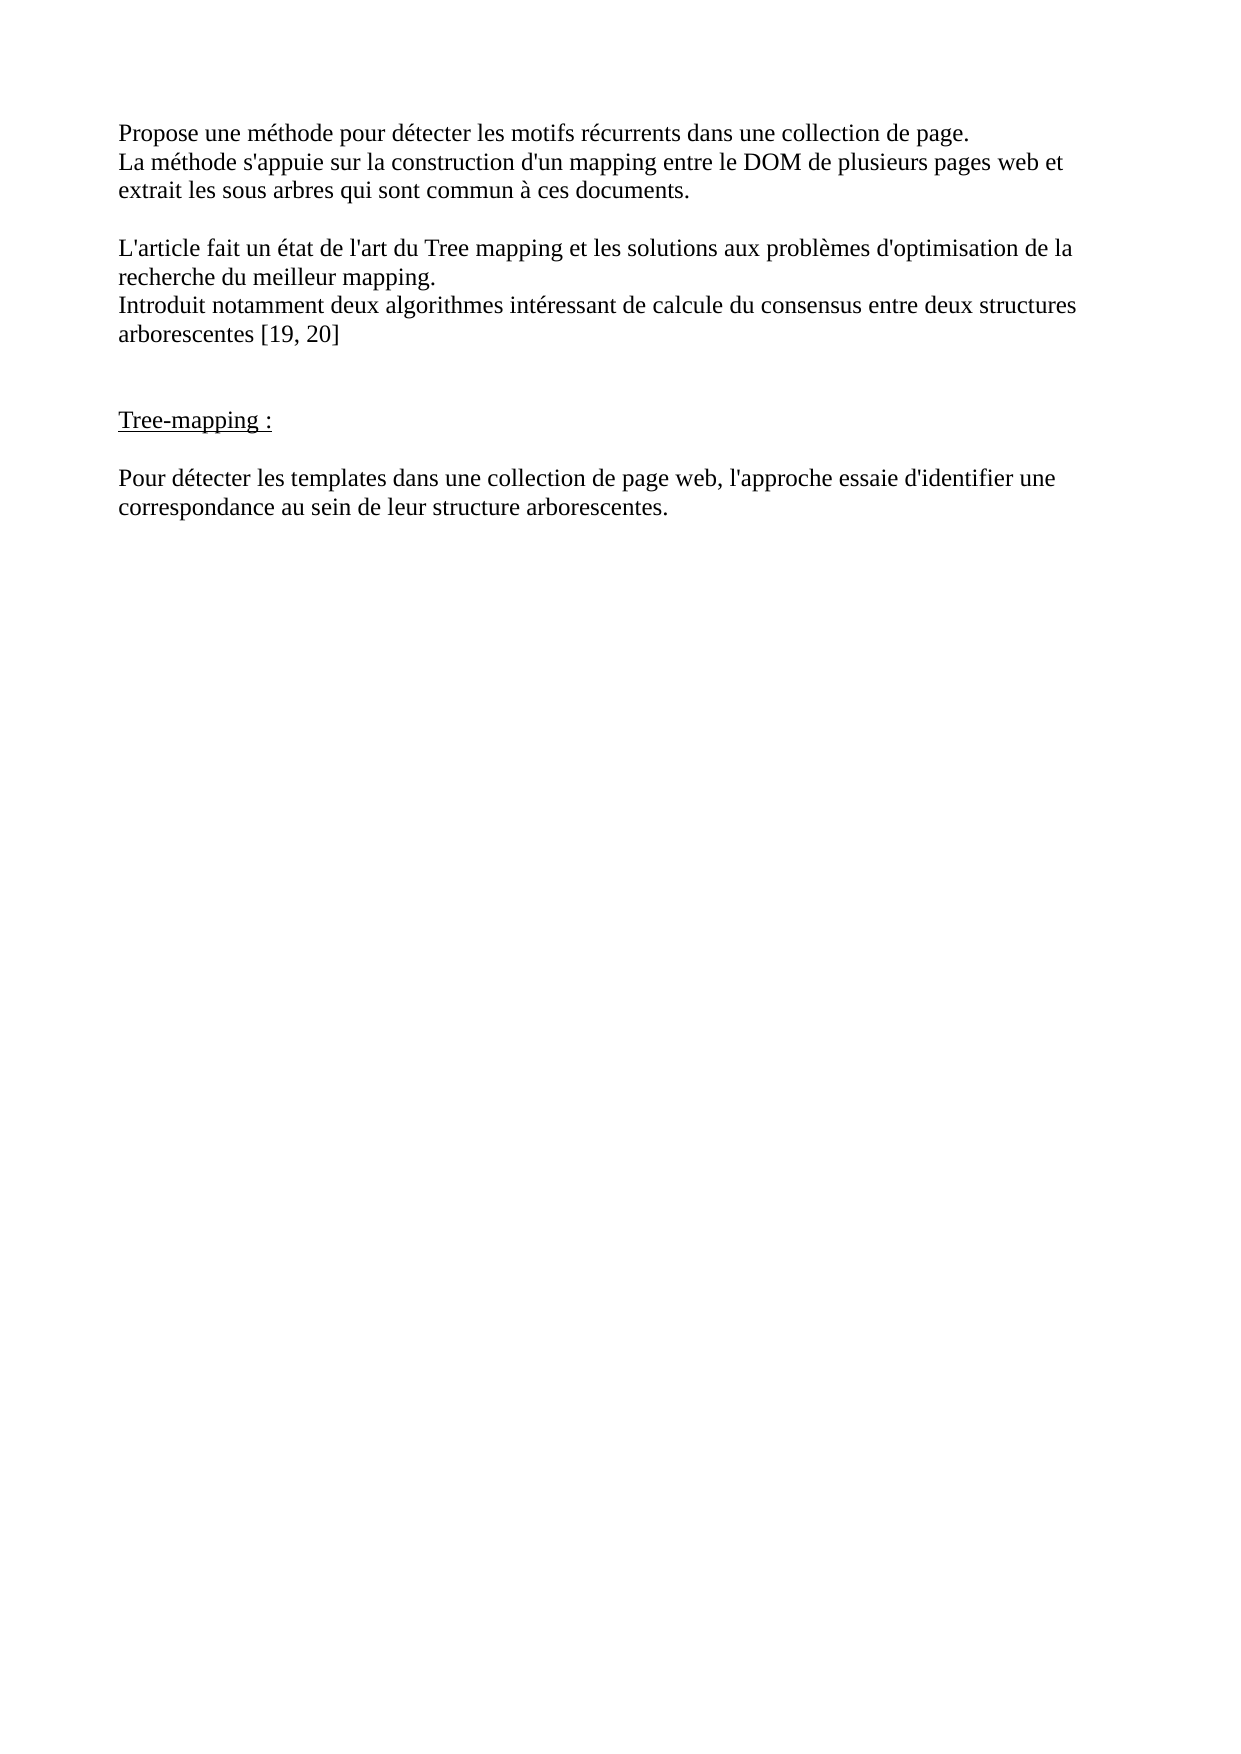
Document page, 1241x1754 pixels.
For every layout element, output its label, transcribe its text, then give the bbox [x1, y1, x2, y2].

text Propose une méthode pour détecter les motifs récurrents dans une collection de page. [118, 118, 1122, 147]
text Introduit notamment deux algorithmes intéressant de calcule du consensus entre deux structures arborescentes [19, 20] [118, 291, 1122, 348]
text L'article fait un état de l'art du Tree mapping et les solutions aux problèmes d'optimisation de la recherche du meilleur mapping. [118, 233, 1122, 291]
text La méthode s'appuie sur la construction d'un mapping entre le DOM de plusieurs pages web et extrait les sous arbres qui sont commun à ces documents. [118, 147, 1122, 204]
text Tree-mapping : [118, 406, 1122, 434]
text Pour détecter les templates dans une collection de page web, l'approche essaie d'identifier une correspondance au sein de leur structure arborescentes. [118, 463, 1122, 521]
